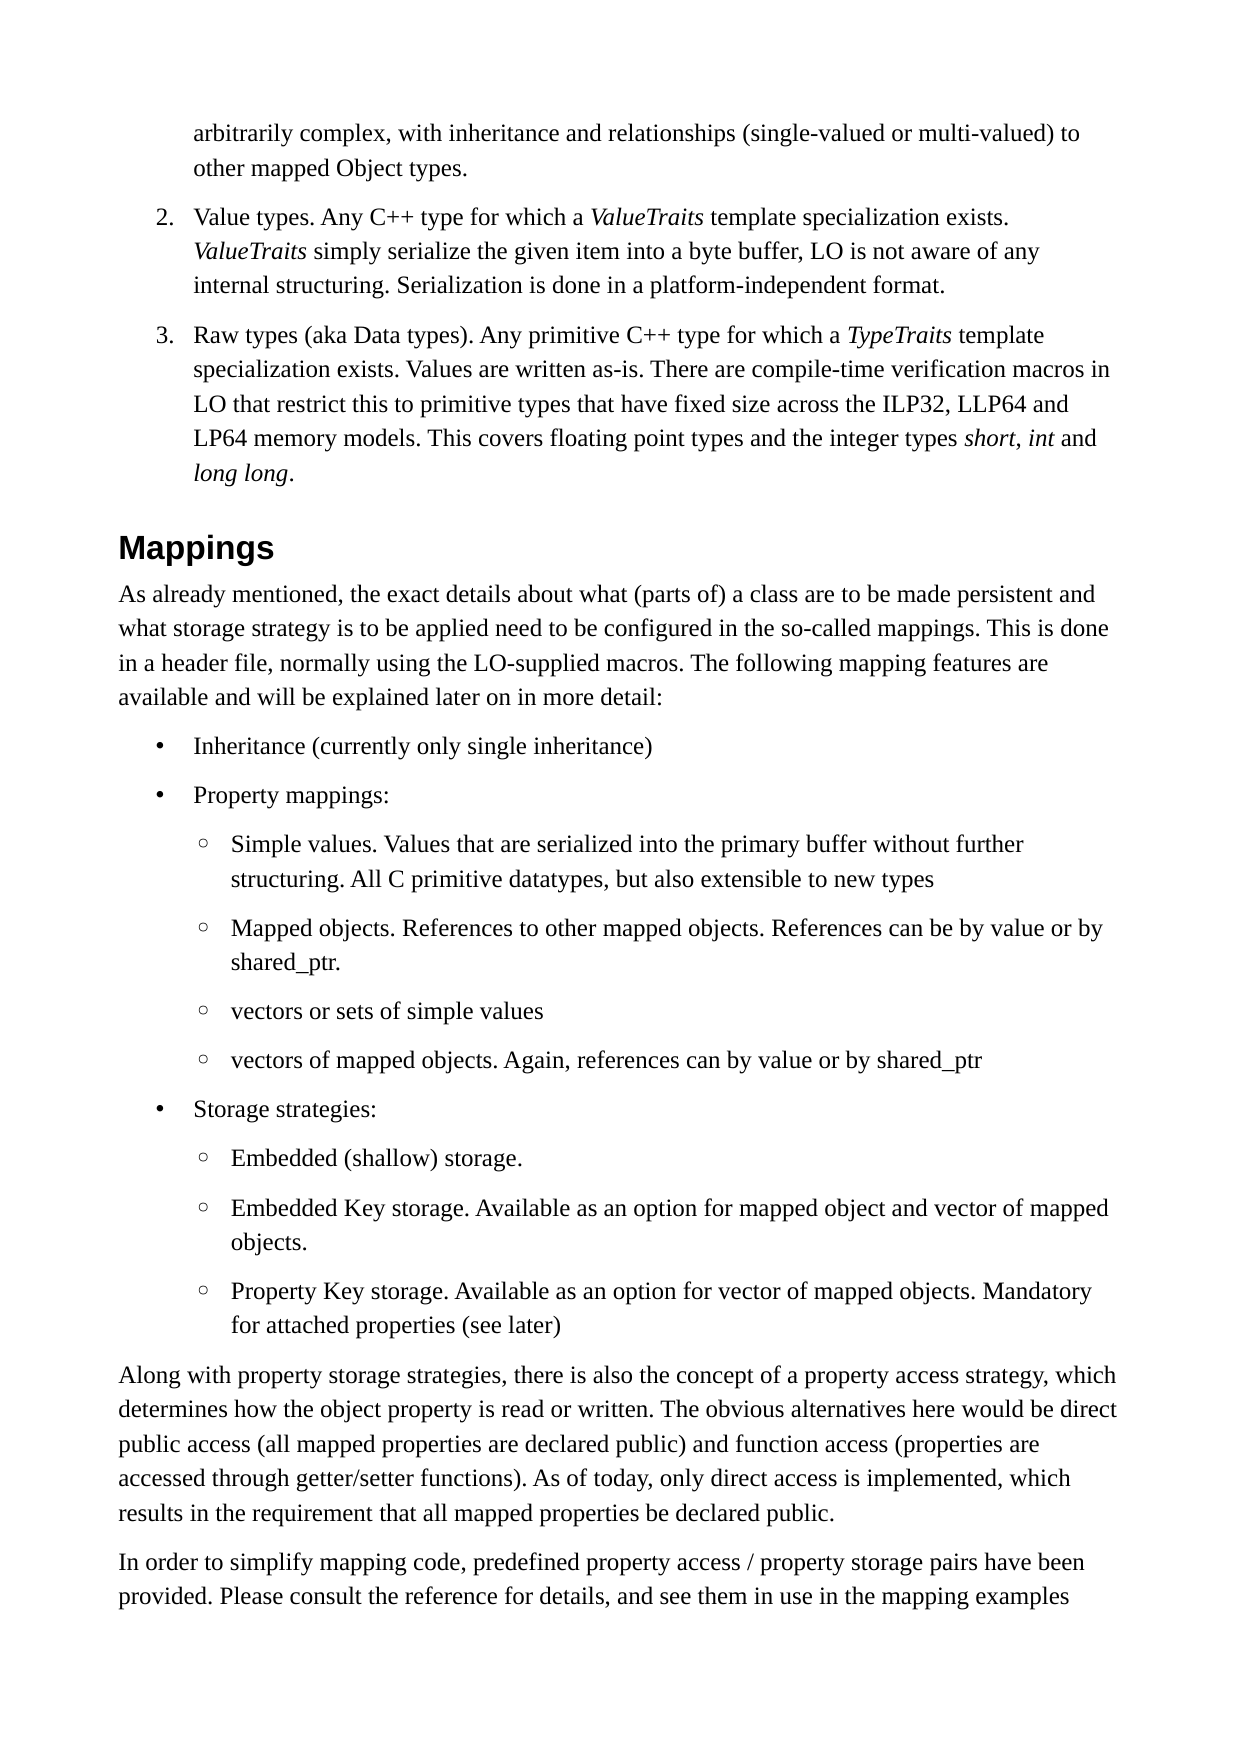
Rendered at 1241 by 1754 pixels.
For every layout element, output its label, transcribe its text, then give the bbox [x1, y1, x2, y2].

list Property mappings: [156, 780, 1122, 809]
list Value types. Any C++ type for which a ValueTraits template specialization exists. ValueTraits simply serialize the given item into a byte buffer, LO is not aware of any internal structuring. Serialization is done in a platform-independent format. [156, 202, 1122, 299]
subtitle Mappings [118, 527, 1122, 566]
text In order to simplify mapping code, predefined property access / property storage pairs have been provided. Please consult the reference for details, and see them in use in the mapping examples [118, 1547, 1122, 1610]
list arbitrarily complex, with inheritance and relationships (single-valued or multi-valued) to other mapped Object types. [156, 118, 1122, 181]
list Embedded (shallow) storage. [193, 1143, 1122, 1172]
text Along with property storage strategies, there is also the concept of a property access strategy, which determines how the object property is read or written. The obvious alternatives here would be direct public access (all mapped properties are declared public) and function access (properties are accessed through getter/setter functions). As of today, only direct access is implemented, which results in the requirement that all mapped properties be declared public. [118, 1360, 1122, 1526]
list vectors or sets of simple values [193, 996, 1122, 1025]
list Embedded Key storage. Available as an option for mapped object and vector of mapped objects. [193, 1193, 1122, 1256]
list Inheritance (currently only single inheritance) [156, 731, 1122, 760]
text As already mentioned, the exact details about what (parts of) a class are to be made persistent and what storage strategy is to be applied need to be configured in the so-called mappings. This is done in a header file, normally using the LO-supplied macros. The following mapping features are available and will be explained later on in more detail: [118, 579, 1122, 711]
list Mapped objects. References to other mapped objects. References can be by value or by shared_ptr. [193, 913, 1122, 976]
list Simple values. Values that are serialized into the primary buffer without further structuring. All C primitive datatypes, but also extensible to new types [193, 829, 1122, 892]
list Storage strategies: [156, 1094, 1122, 1123]
list vectors of mapped objects. Again, references can by value or by shared_ptr [193, 1045, 1122, 1074]
list Property Key storage. Available as an option for vector of mapped objects. Mandatory for attached properties (see later) [193, 1276, 1122, 1339]
list Raw types (aka Data types). Any primitive C++ type for which a TypeTraits template specialization exists. Values are written as-is. There are compile-time verification macros in LO that restrict this to primitive types that have fixed size across the ILP32, LLP64 and LP64 memory models. This covers floating point types and the integer types short, int and long long. [156, 320, 1122, 486]
